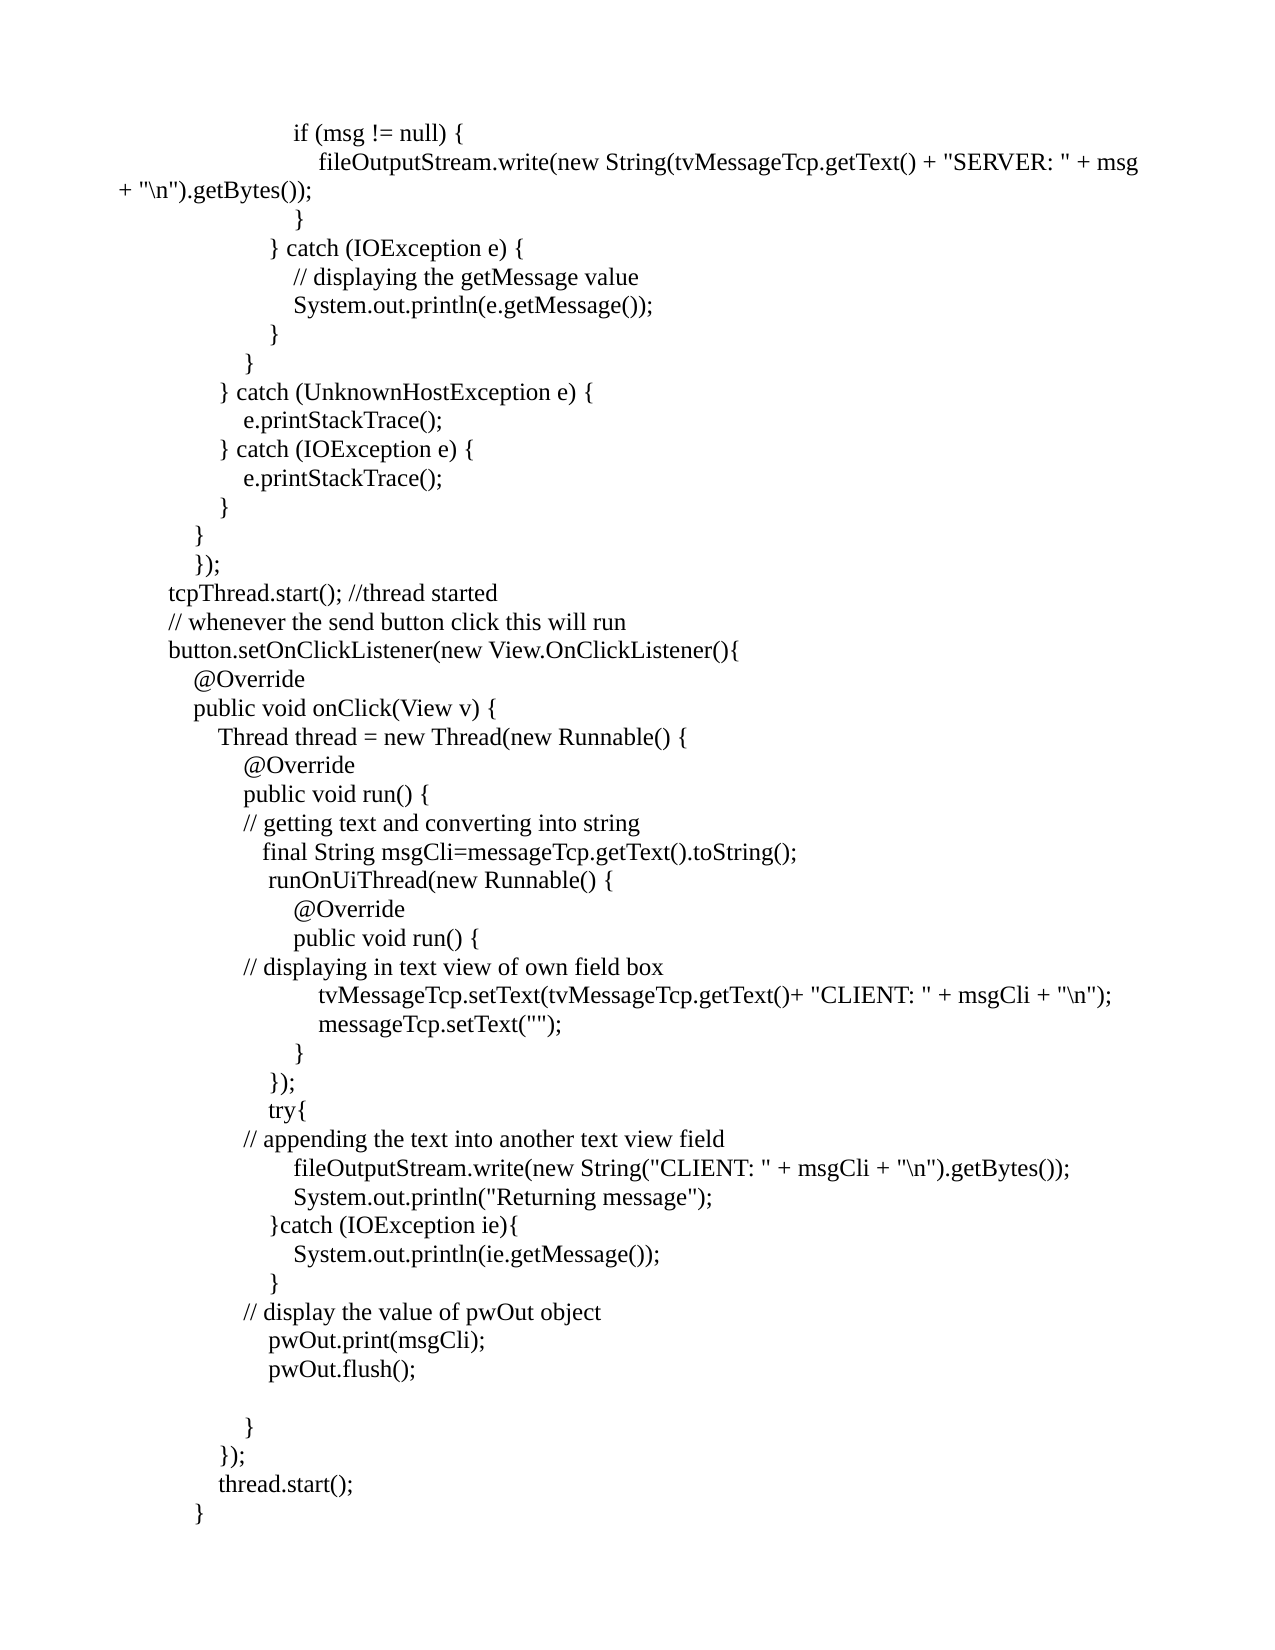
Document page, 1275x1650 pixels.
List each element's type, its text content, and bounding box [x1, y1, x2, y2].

text }); [118, 549, 1157, 578]
text System.out.println("Returning message"); [118, 1182, 1157, 1211]
text } [118, 348, 1157, 377]
text button.setOnClickListener(new View.OnClickListener(){ [118, 636, 1157, 664]
text } [118, 1268, 1157, 1297]
text } [118, 319, 1157, 348]
text // display the value of pwOut object [118, 1297, 1157, 1326]
text runOnUiThread(new Runnable() { [118, 866, 1157, 894]
text }); [118, 1067, 1157, 1096]
text if (msg != null) { [118, 118, 1157, 147]
text // appending the text into another text view field [118, 1124, 1157, 1153]
text System.out.println(e.getMessage()); [118, 291, 1157, 319]
text }); [118, 1441, 1157, 1469]
text final String msgCli=messageTcp.getText().toString(); [118, 837, 1157, 866]
text pwOut.print(msgCli); [118, 1326, 1157, 1354]
text @Override [118, 751, 1157, 779]
text } [118, 521, 1157, 549]
text e.printStackTrace(); [118, 463, 1157, 492]
text public void run() { [118, 779, 1157, 808]
text } [118, 1038, 1157, 1067]
text try{ [118, 1096, 1157, 1124]
text public void onClick(View v) { [118, 693, 1157, 722]
text // getting text and converting into string [118, 808, 1157, 837]
text } catch (IOException e) { [118, 233, 1157, 262]
text System.out.println(ie.getMessage()); [118, 1239, 1157, 1268]
text @Override [118, 664, 1157, 693]
text fileOutputStream.write(new String(tvMessageTcp.getText() + "SERVER: " + msg + "\n").getBytes()); [118, 147, 1157, 204]
text public void run() { [118, 923, 1157, 952]
text pwOut.flush(); [118, 1354, 1157, 1383]
text messageTcp.setText(""); [118, 1009, 1157, 1038]
text fileOutputStream.write(new String("CLIENT: " + msgCli + "\n").getBytes()); [118, 1153, 1157, 1182]
text } [118, 1498, 1157, 1527]
text tcpThread.start(); //thread started [118, 578, 1157, 607]
text } [118, 1412, 1157, 1441]
text } [118, 492, 1157, 521]
text e.printStackTrace(); [118, 406, 1157, 434]
text }catch (IOException ie){ [118, 1211, 1157, 1239]
text // displaying in text view of own field box [118, 952, 1157, 981]
text // displaying the getMessage value [118, 262, 1157, 291]
text } catch (IOException e) { [118, 434, 1157, 463]
text // whenever the send button click this will run [118, 607, 1157, 636]
text @Override [118, 894, 1157, 923]
text tvMessageTcp.setText(tvMessageTcp.getText()+ "CLIENT: " + msgCli + "\n"); [118, 981, 1157, 1009]
text Thread thread = new Thread(new Runnable() { [118, 722, 1157, 751]
text thread.start(); [118, 1469, 1157, 1498]
text } catch (UnknownHostException e) { [118, 377, 1157, 406]
text } [118, 204, 1157, 233]
